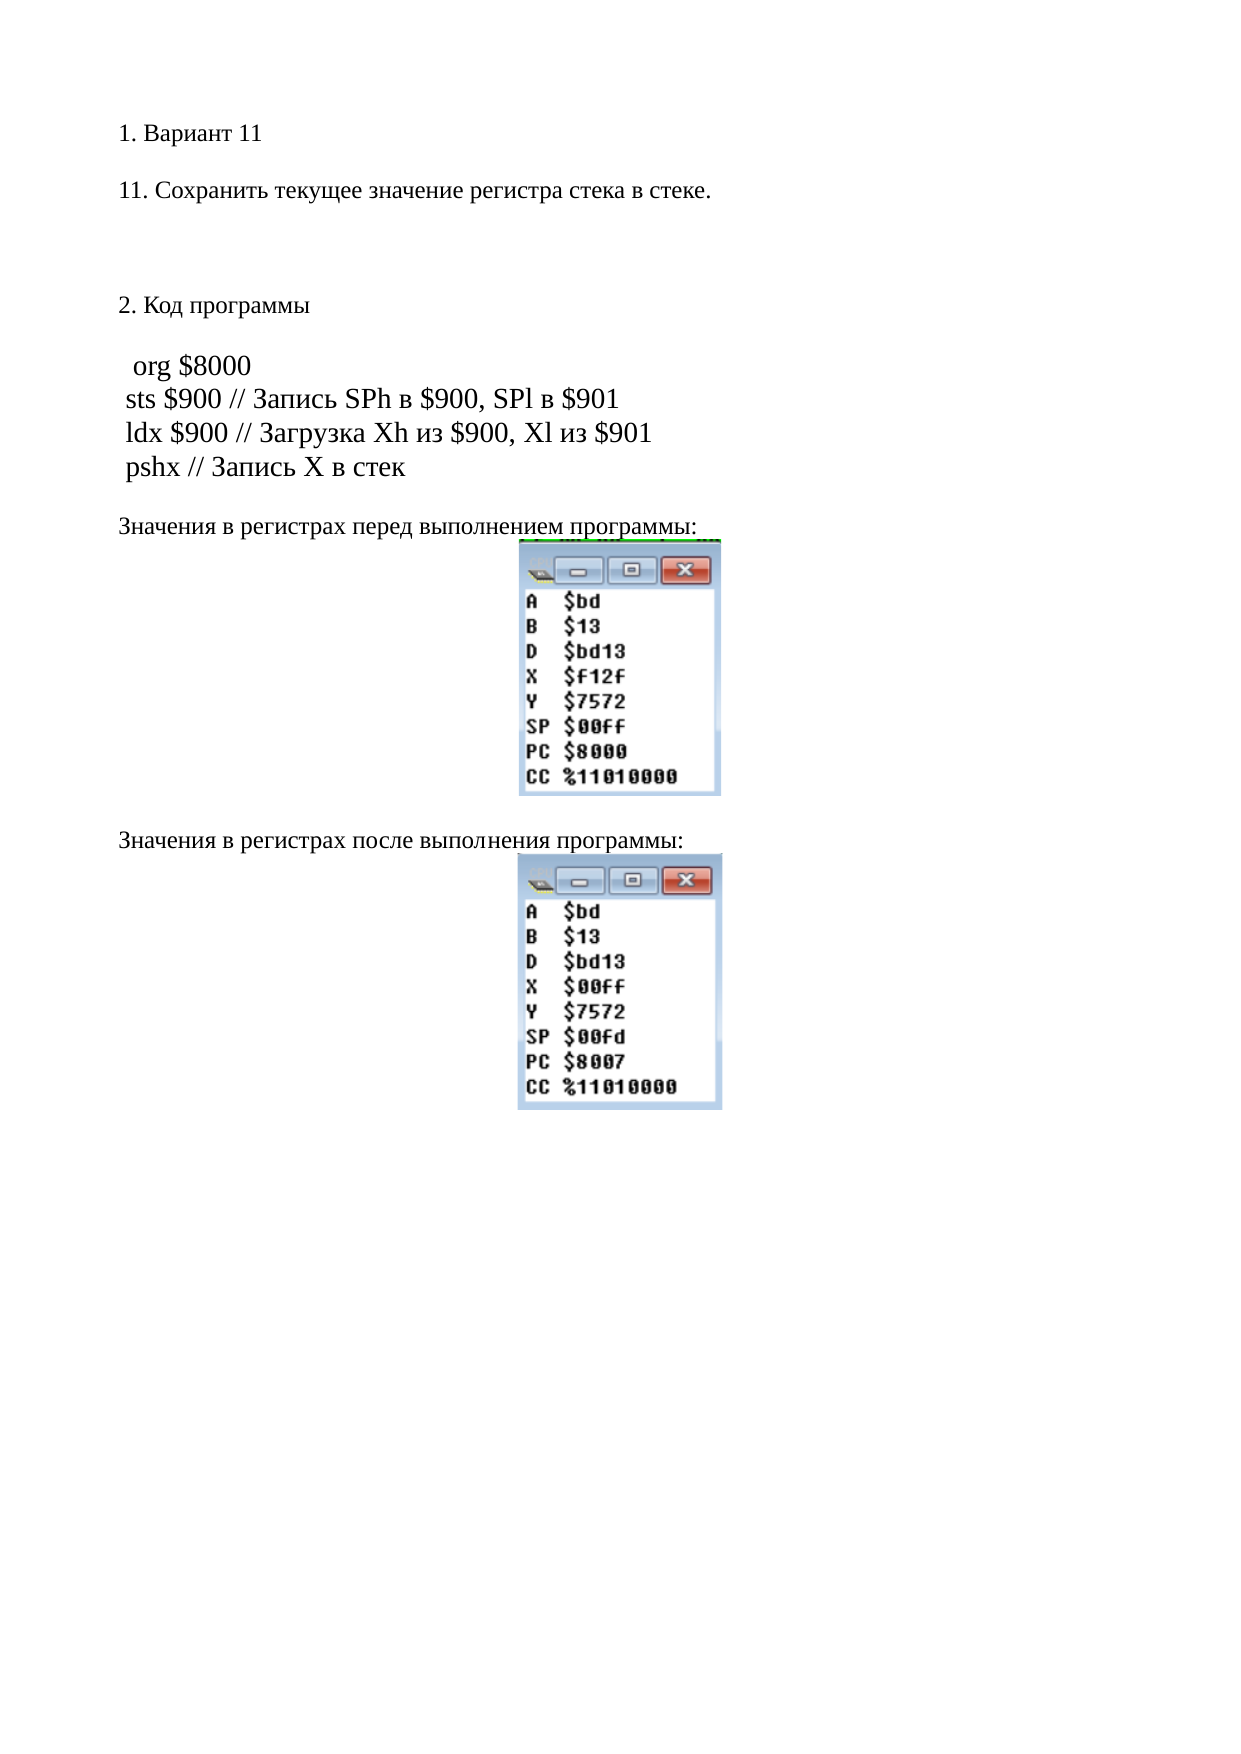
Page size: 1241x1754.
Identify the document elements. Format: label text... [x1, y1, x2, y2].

text 1. Вариант 11 [118, 118, 1122, 176]
text Значения в регистрах перед выполнением программы: [118, 511, 1122, 540]
text ldx $900 // Загрузка Xh из $900, Xl из $901 [118, 415, 1122, 449]
text pshx // Запись X в стек [118, 449, 1122, 482]
text 11. Сохранить текущее значение регистра стека в стеке. [118, 176, 1122, 204]
text org $8000 [118, 348, 1122, 382]
text 2. Код программы [118, 291, 1122, 319]
text Значения в регистрах после выпол нения программы: [118, 825, 1122, 853]
text sts $900 // Запись SPh в $900, SPl в $901 [118, 382, 1122, 415]
